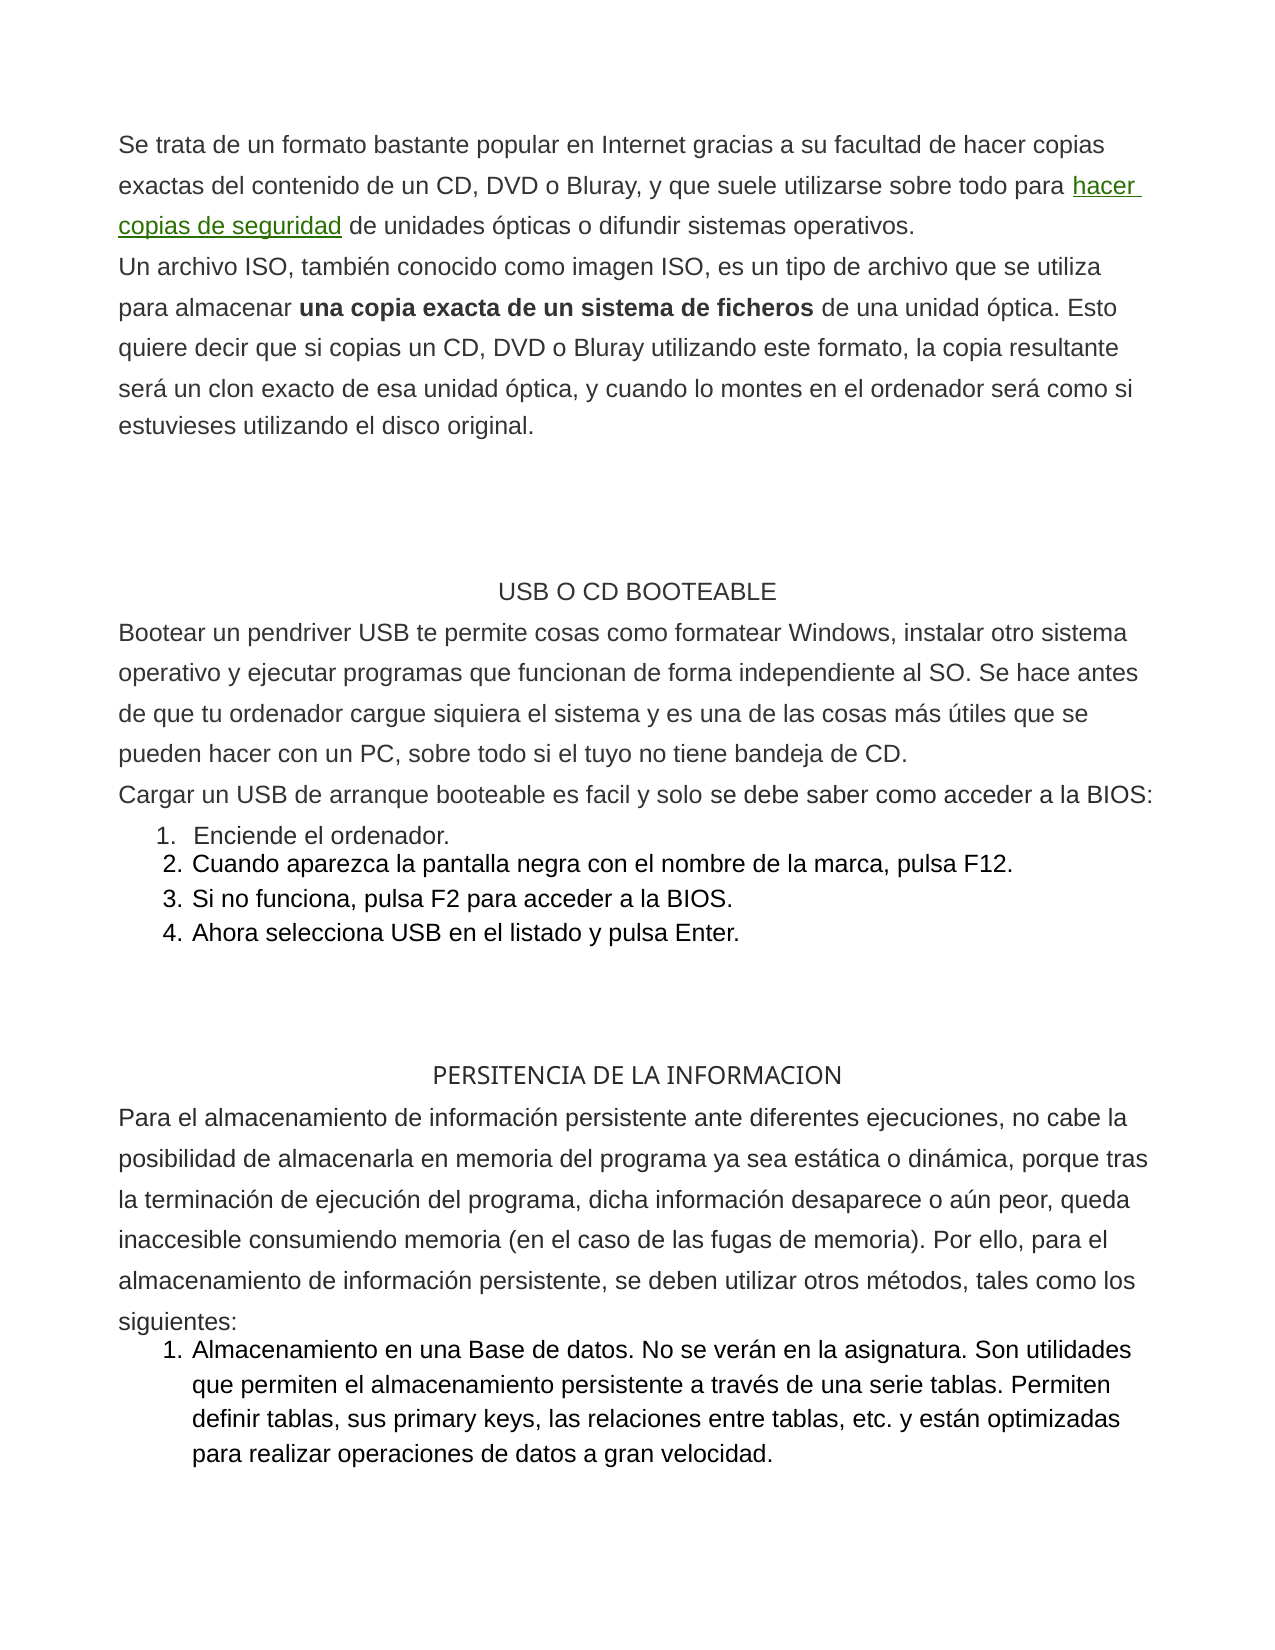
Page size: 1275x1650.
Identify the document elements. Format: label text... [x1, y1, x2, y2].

list Ahora selecciona USB en el listado y pulsa Enter. [162, 918, 1157, 947]
text Cargar un USB de arranque booteable es facil y solo se debe saber como acceder a la BIOS: [118, 768, 1157, 809]
list Cuando aparezca la pantalla negra con el nombre de la marca, pulsa F12. [162, 849, 1157, 878]
text Bootear un pendriver USB te permite cosas como formatear Windows, instalar otro sistema operativo y ejecutar programas que funcionan de forma independiente al SO. Se hace antes de que tu ordenador cargue siquiera el sistema y es una de las cosas más útiles que se pueden hacer con un PC, sobre todo si el tuyo no tiene bandeja de CD. [118, 606, 1157, 768]
list Almacenamiento en una Base de datos. No se verán en la asignatura. Son utilidades que permiten el almacenamiento persistente a través de una serie tablas. Permiten definir tablas, sus primary keys, las relaciones entre tablas, etc. y están optimizadas para realizar operaciones de datos a gran velocidad. [162, 1335, 1157, 1467]
text PERSITENCIA DE LA INFORMACION [118, 1051, 1157, 1092]
text Para el almacenamiento de información persistente ante diferentes ejecuciones, no cabe la posibilidad de almacenarla en memoria del programa ya sea estática o dinámica, porque tras la terminación de ejecución del programa, dicha información desaparece o aún peor, queda inaccesible consumiendo memoria (en el caso de las fugas de memoria). Por ello, para el almacenamiento de información persistente, se deben utilizar otros métodos, tales como los siguientes: [118, 1092, 1157, 1335]
list Enciende el ordenador. [156, 809, 1157, 849]
text Un archivo ISO, también conocido como imagen ISO, es un tipo de archivo que se utiliza para almacenar una copia exacta de un sistema de ficheros de una unidad óptica. Esto quiere decir que si copias un CD, DVD o Bluray utilizando este formato, la copia resultante será un clon exacto de esa unidad óptica, y cuando lo montes en el ordenador será como si estuvieses utilizando el disco original. [118, 240, 1157, 443]
text USB O CD BOOTEABLE [118, 565, 1157, 606]
list Si no funciona, pulsa F2 para acceder a la BIOS. [162, 884, 1157, 913]
text Se trata de un formato bastante popular en Internet gracias a su facultad de hacer copias exactas del contenido de un CD, DVD o Bluray, y que suele utilizarse sobre todo para hacer copias de seguridad de unidades ópticas o difundir sistemas operativos. [118, 118, 1157, 240]
